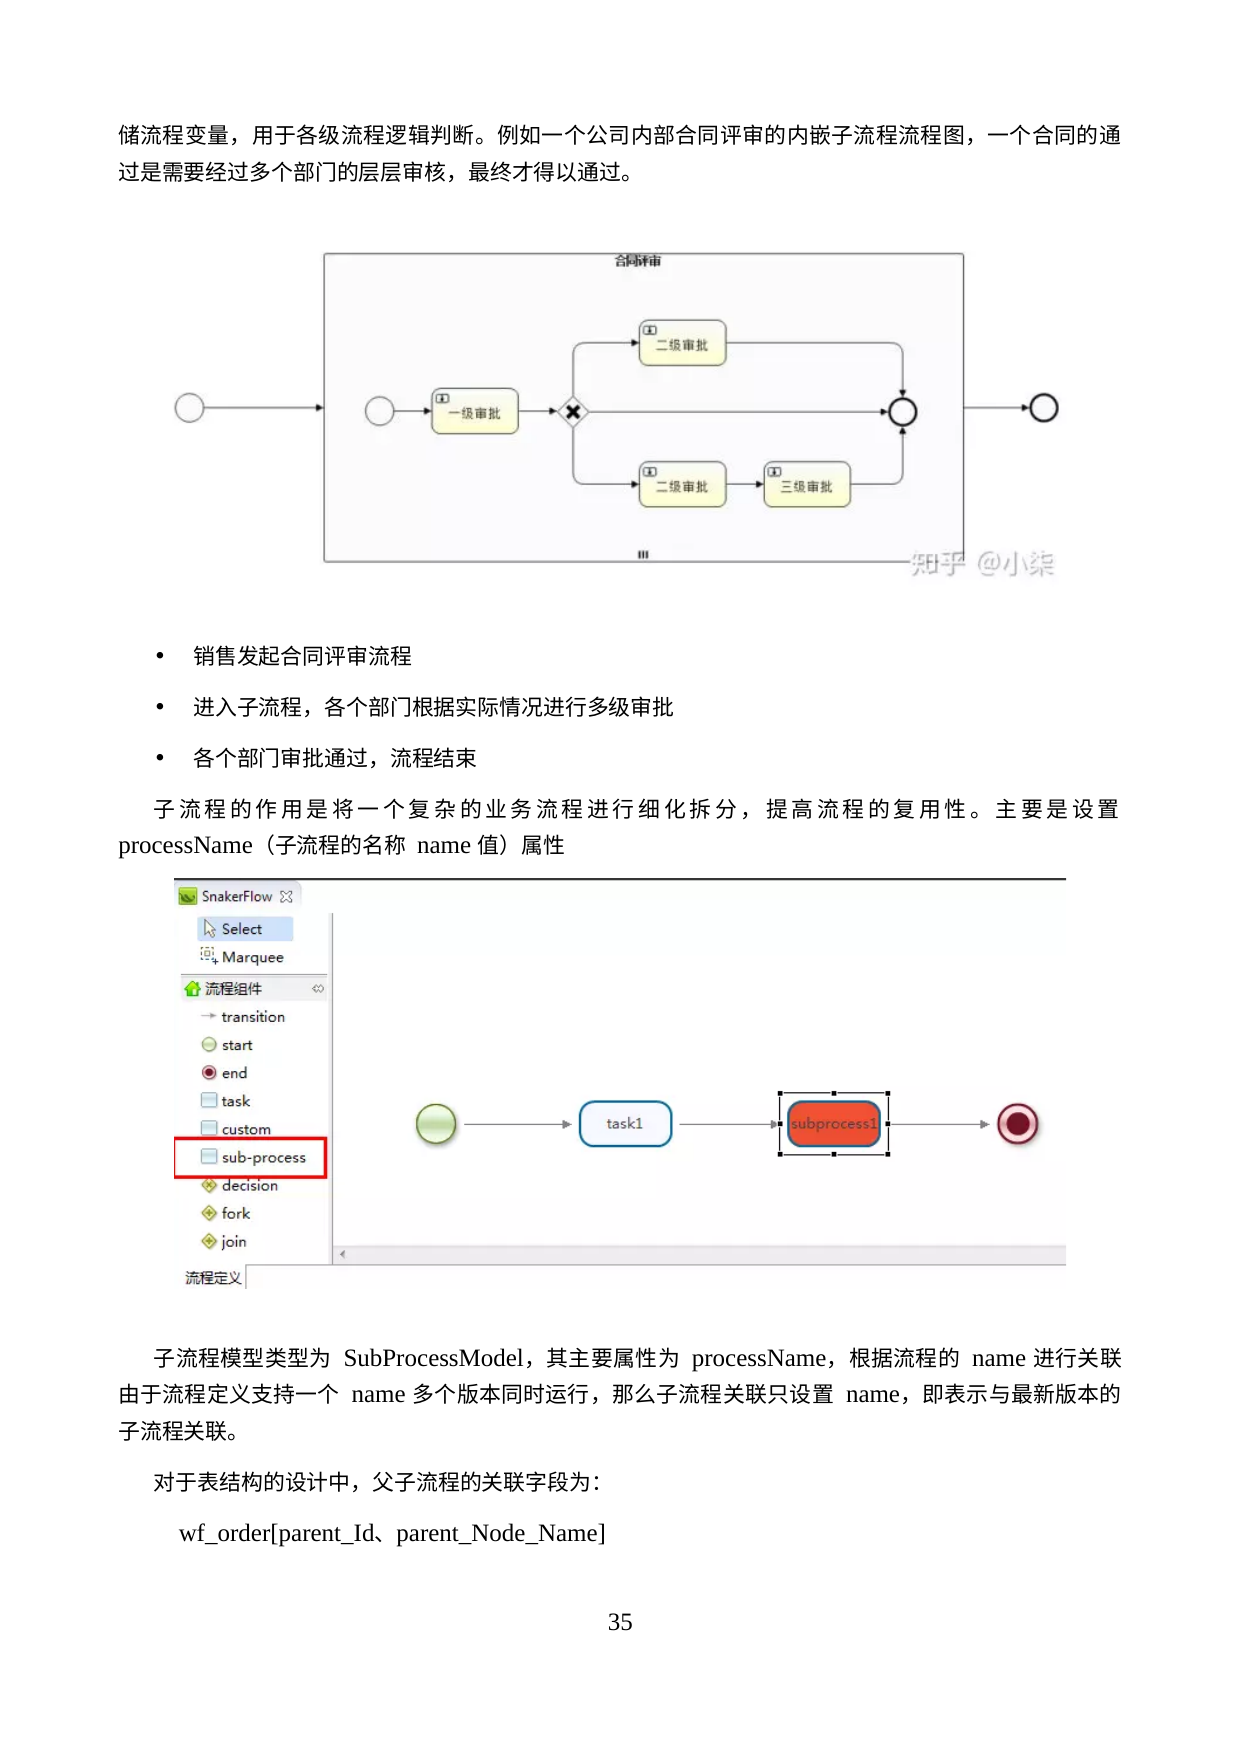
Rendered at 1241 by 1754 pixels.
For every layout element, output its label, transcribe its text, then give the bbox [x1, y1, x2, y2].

text 对于表结构的设计中，父子流程的关联字段为： [118, 1464, 1122, 1496]
text wf_order[parent_Id、parent_Node_Name] [118, 1516, 1122, 1547]
text 子流程的作用是将一个复杂的业务流程进行细化拆分，提高流程的复用性。主要是设置 processName（子流程的名称 name 值）属性 [118, 792, 1122, 859]
list 各个部门审批通过，流程结束 [156, 741, 1122, 772]
text 储流程变量，用于各级流程逻辑判断。例如一个公司内部合同评审的内嵌子流程流程图，一个合同的通过是需要经过多个部门的层层审核，最终才得以通过。 [118, 118, 1122, 186]
picture [174, 878, 1067, 1289]
list 销售发起合同评审流程 [156, 639, 1122, 670]
list 进入子流程，各个部门根据实际情况进行多级审批 [156, 690, 1122, 721]
text 子流程模型类型为 SubProcessModel，其主要属性为 processName，根据流程的 name 进行关联，由于流程定义支持一个 name 多个版本同时运行，那么子流程关联只设置 name，即表示与最新版本的子流程关联。 [118, 1341, 1122, 1445]
picture [171, 205, 1069, 587]
